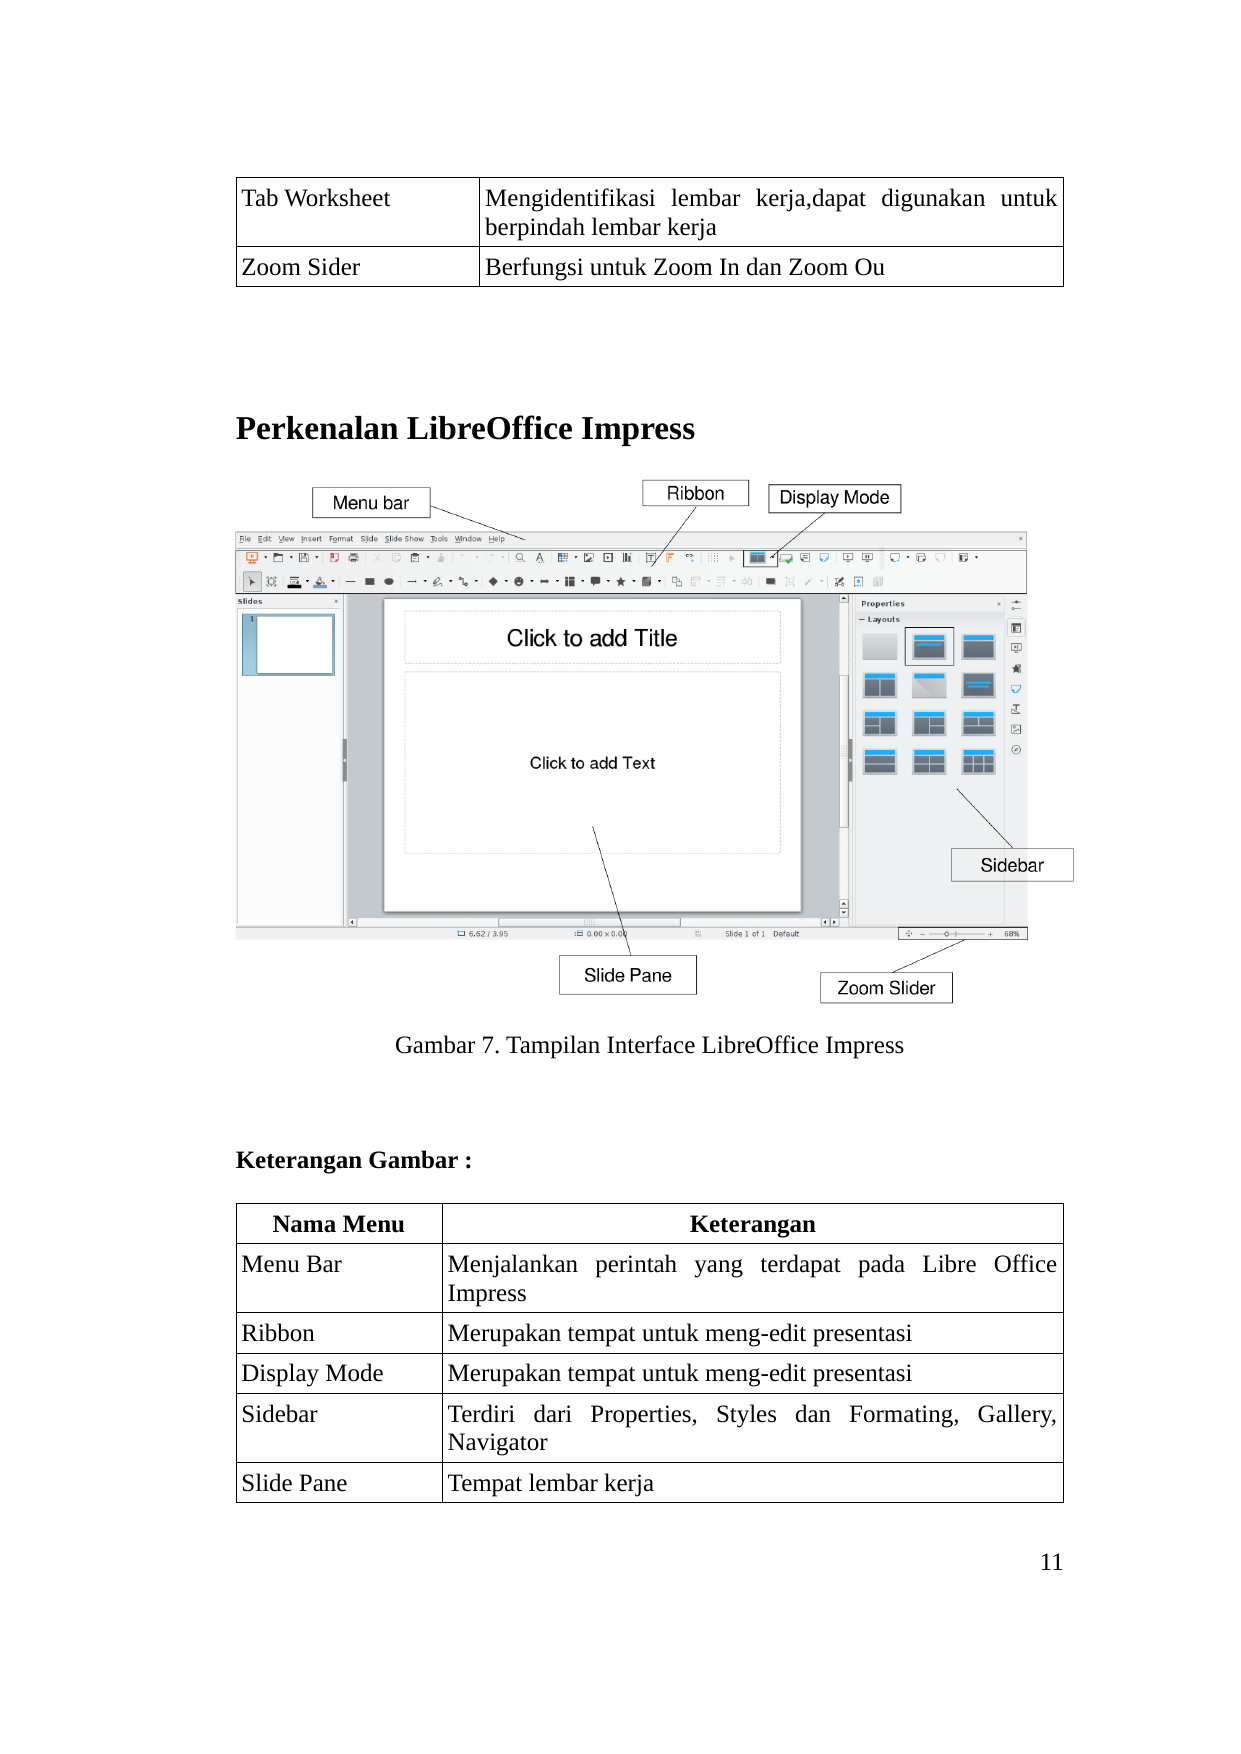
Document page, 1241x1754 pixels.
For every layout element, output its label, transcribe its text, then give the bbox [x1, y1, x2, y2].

table_cell Zoom Sider [237, 247, 479, 286]
table_header Nama Menu [237, 1204, 442, 1243]
table_cell Merupakan tempat untuk meng-edit presentasi [443, 1354, 1063, 1393]
table_cell Ribbon [237, 1313, 442, 1353]
table_cell Menjalankan perintah yang terdapat pada Libre Office Impress [443, 1244, 1063, 1312]
table_cell Mengidentifikasi lembar kerja,dapat digunakan untuk berpindah lembar kerja [480, 178, 1063, 246]
table_cell Tempat lembar kerja [443, 1463, 1063, 1502]
table_cell Berfungsi untuk Zoom In dan Zoom Ou [480, 247, 1063, 286]
table_cell Display Mode [237, 1354, 442, 1393]
picture [195, 458, 1104, 1016]
table_cell Terdiri dari Properties, Styles dan Formating, Gallery, Navigator [443, 1394, 1063, 1462]
table_cell Slide Pane [237, 1463, 442, 1502]
table_cell Menu Bar [237, 1244, 442, 1312]
table_header Keterangan [443, 1204, 1063, 1243]
table_cell Merupakan tempat untuk meng-edit presentasi [443, 1313, 1063, 1353]
text Gambar 7. Tampilan Interface LibreOffice Impress [236, 1016, 1063, 1058]
text Keterangan Gambar : [236, 1145, 1063, 1174]
table_cell Tab Worksheet [237, 178, 479, 246]
subtitle Perkenalan LibreOffice Impress [236, 408, 1063, 446]
table_cell Sidebar [237, 1394, 442, 1462]
